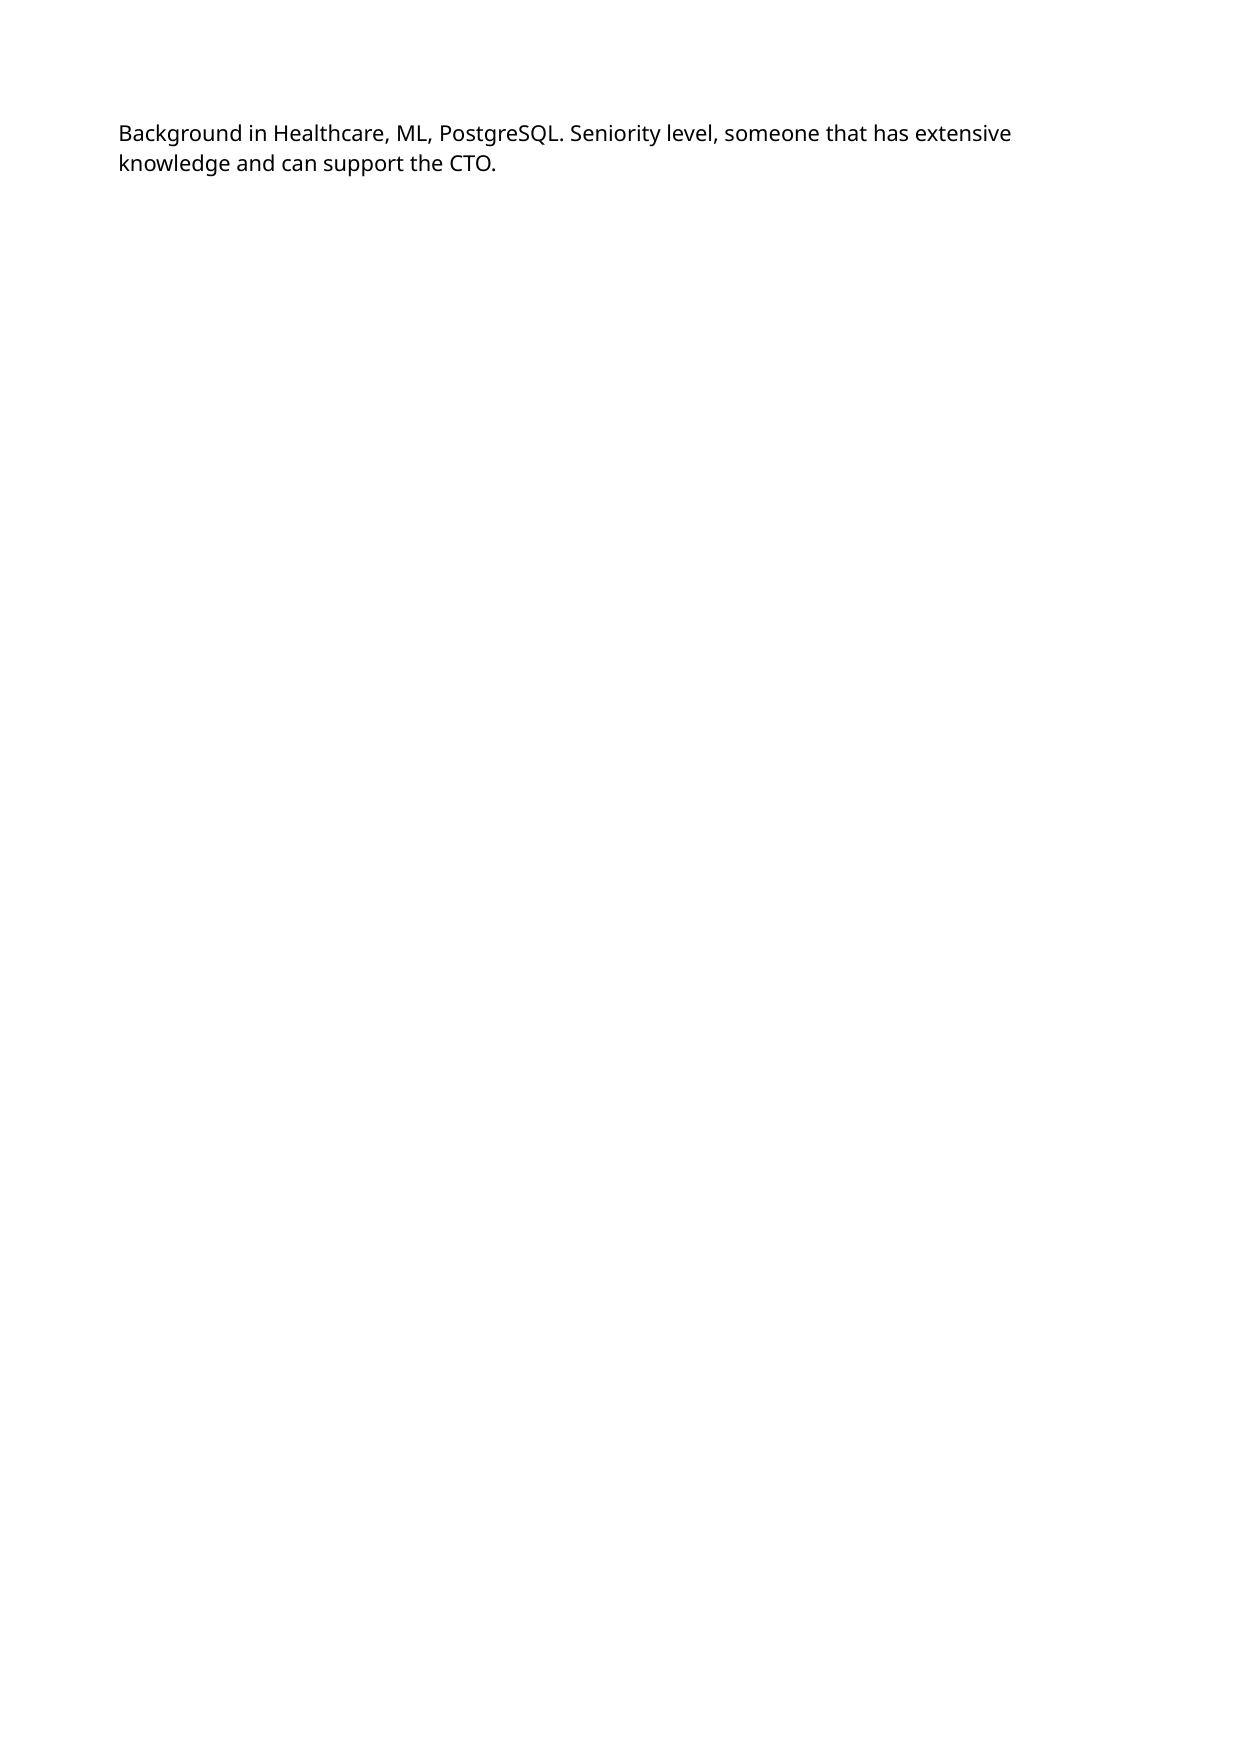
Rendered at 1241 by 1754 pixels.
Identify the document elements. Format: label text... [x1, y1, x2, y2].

text Background in Healthcare, ML, PostgreSQL. Seniority level, someone that has extensive knowledge and can support the CTO. [118, 118, 1122, 178]
